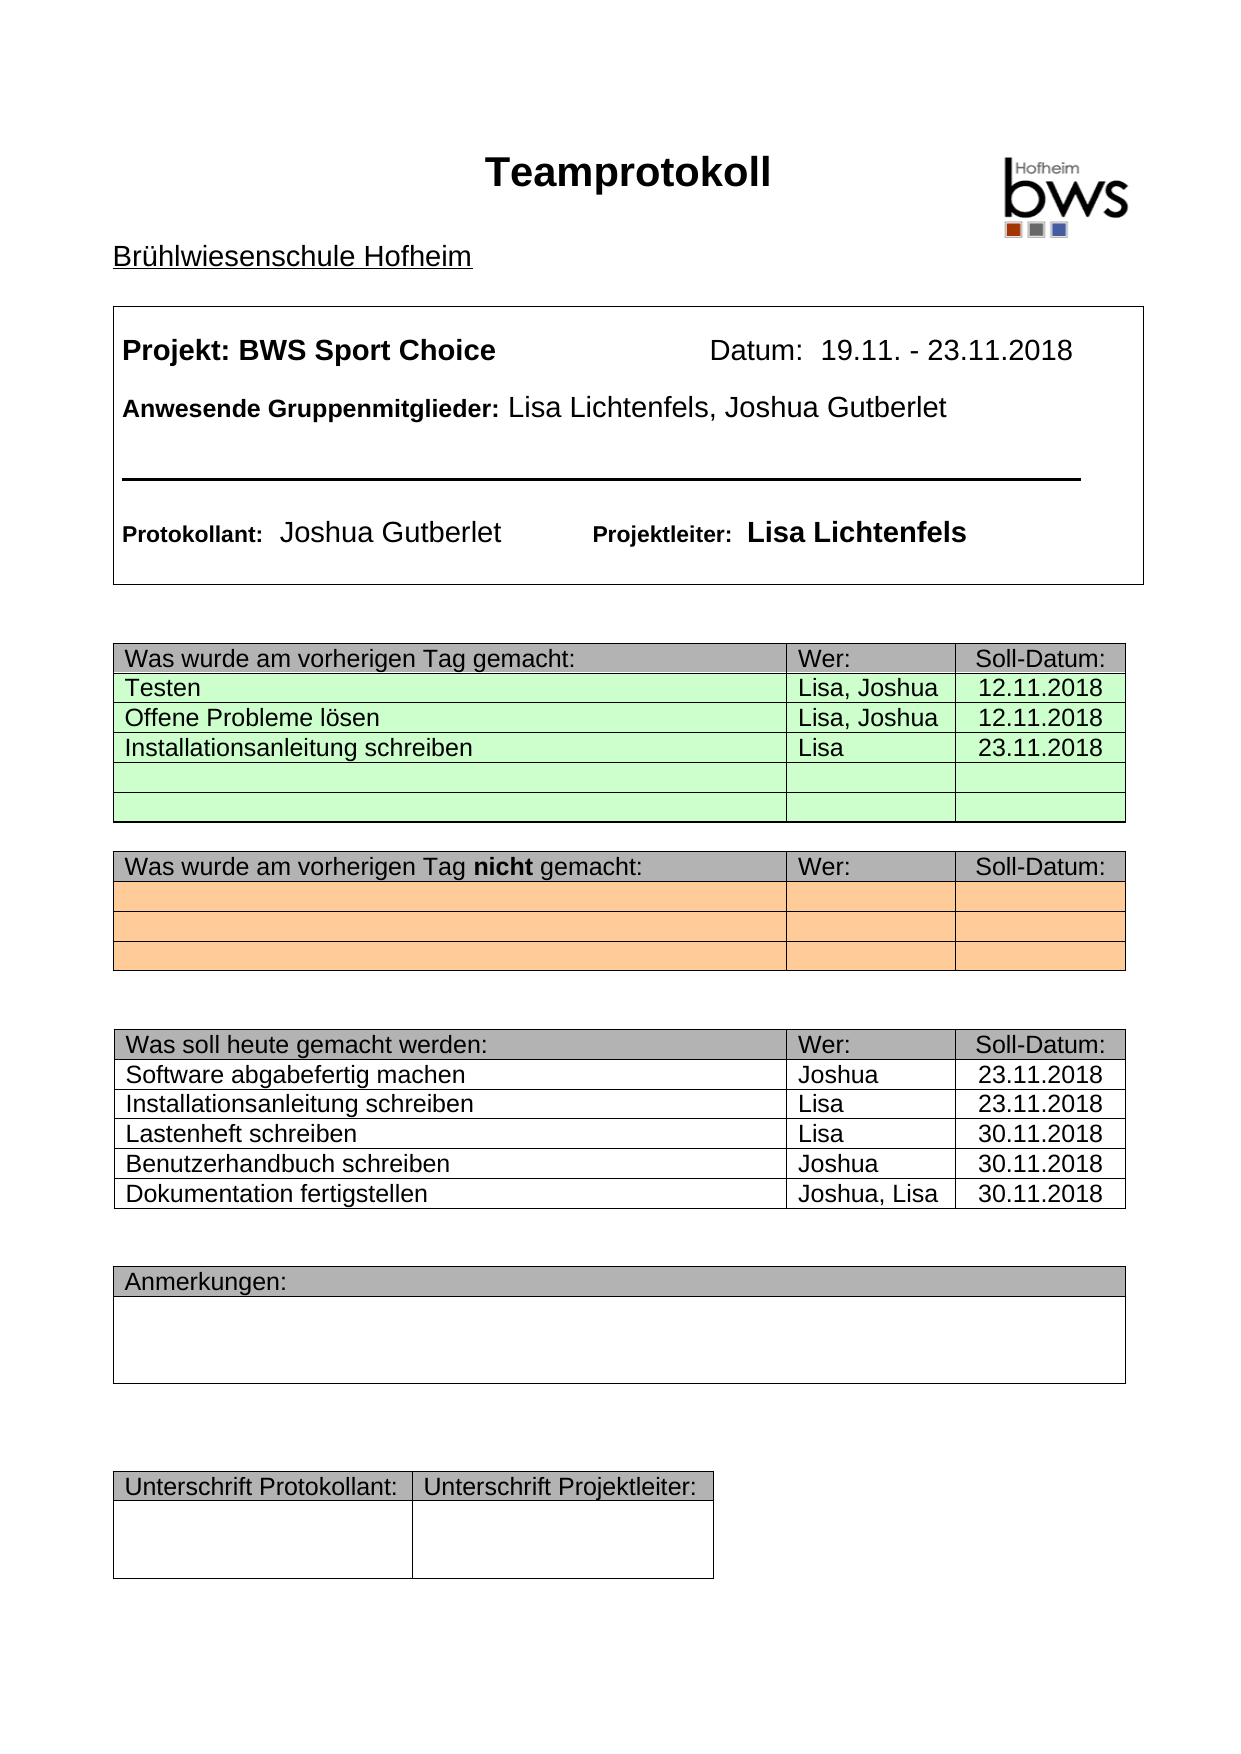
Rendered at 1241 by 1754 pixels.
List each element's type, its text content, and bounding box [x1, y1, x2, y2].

table_header Soll-Datum: [956, 644, 1125, 672]
table_cell Offene Probleme lösen [114, 703, 786, 732]
table_cell Joshua, Lisa [787, 1179, 955, 1208]
table_header Wer: [787, 644, 955, 672]
table_cell [956, 763, 1125, 792]
table_header Wer: [787, 852, 955, 881]
table_cell [413, 1501, 713, 1578]
table_cell [114, 1501, 412, 1578]
table_cell Lisa [787, 1090, 955, 1118]
table_cell [114, 1297, 1125, 1383]
table_header Anmerkungen: [114, 1267, 1125, 1296]
table_cell 30.11.2018 [956, 1149, 1125, 1178]
table_cell Dokumentation fertigstellen [115, 1179, 786, 1208]
table_cell Software abgabefertig machen [115, 1060, 786, 1088]
table_cell [956, 882, 1125, 911]
table_header Was soll heute gemacht werden: [115, 1030, 786, 1059]
table_header Wer: [787, 1030, 955, 1059]
picture [983, 138, 1146, 253]
table_header Soll-Datum: [956, 1030, 1125, 1059]
table_cell [956, 942, 1125, 970]
table_header Was wurde am vorherigen Tag gemacht: [114, 644, 786, 672]
table_cell 12.11.2018 [956, 703, 1125, 732]
table_cell Lastenheft schreiben [115, 1119, 786, 1148]
table_header Was wurde am vorherigen Tag nicht gemacht: [114, 852, 786, 881]
table_cell 23.11.2018 [956, 1060, 1125, 1088]
table_cell [787, 763, 955, 792]
table_cell Installationsanleitung schreiben [114, 733, 786, 762]
table_cell [787, 942, 955, 970]
title Teamprotokoll [112, 148, 983, 196]
table_cell Lisa [787, 1119, 955, 1148]
table_header Unterschrift Projektleiter: [413, 1472, 713, 1500]
table_cell 30.11.2018 [956, 1179, 1125, 1208]
table_header Unterschrift Protokollant: [114, 1472, 412, 1500]
table_cell Joshua [787, 1060, 955, 1088]
table_cell [787, 912, 955, 941]
table_cell [787, 793, 955, 821]
table_cell [114, 942, 786, 970]
table_cell 23.11.2018 [956, 733, 1125, 762]
table_cell Testen [114, 674, 786, 702]
table_header Soll-Datum: [956, 852, 1125, 881]
table_cell Benutzerhandbuch schreiben [115, 1149, 786, 1178]
text Projekt: BWS Sport Choice Datum: 19.11. - 23.11.2018 [114, 330, 1143, 366]
table_cell [956, 912, 1125, 941]
table_cell [956, 793, 1125, 821]
table_cell [114, 763, 786, 792]
table_cell Lisa [787, 733, 955, 762]
table_cell 12.11.2018 [956, 674, 1125, 702]
text Brühlwiesenschule Hofheim [112, 239, 1144, 272]
table_cell 30.11.2018 [956, 1119, 1125, 1148]
text Anwesende Gruppenmitglieder: Lisa Lichtenfels, Joshua Gutberlet [114, 387, 1143, 424]
table_cell Lisa, Joshua [787, 674, 955, 702]
table_cell [114, 912, 786, 941]
table_cell Installationsanleitung schreiben [115, 1090, 786, 1118]
table_cell [114, 882, 786, 911]
table_cell Joshua [787, 1149, 955, 1178]
table_cell [114, 793, 786, 821]
table_cell Lisa, Joshua [787, 703, 955, 732]
table_cell 23.11.2018 [956, 1090, 1125, 1118]
text Protokollant: Joshua Gutberlet Projektleiter: Lisa Lichtenfels [114, 512, 1143, 548]
table_cell [787, 882, 955, 911]
